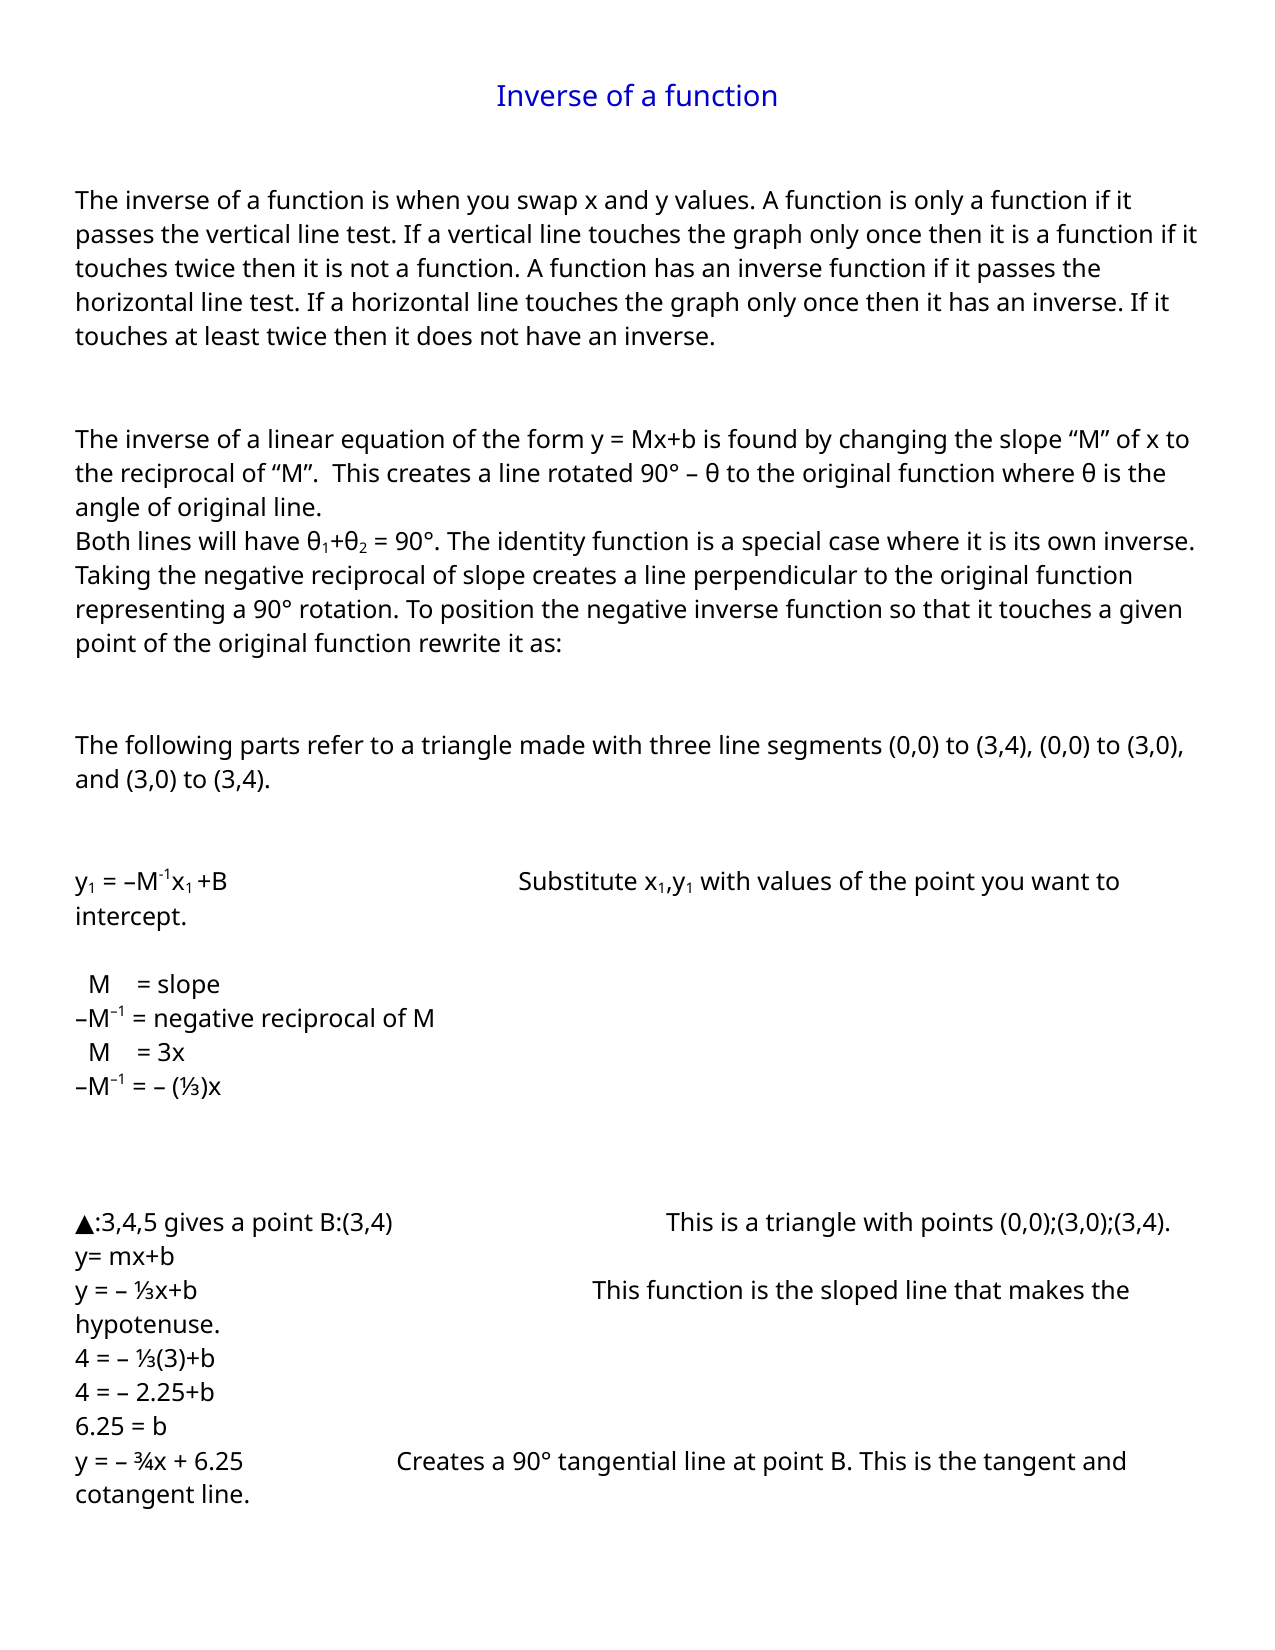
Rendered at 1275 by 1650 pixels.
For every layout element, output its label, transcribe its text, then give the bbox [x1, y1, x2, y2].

text Both lines will have θ1+θ2 = 90°. The identity function is a special case where it is its own inverse. Taking the negative reciprocal of slope creates a line perpendicular to the original function representing a 90° rotation. To position the negative inverse function so that it touches a given point of the original function rewrite it as: [75, 523, 1200, 660]
text 4 = – 2.25+b [75, 1375, 1200, 1409]
text ▲:3,4,5 gives a point B:(3,4) This is a triangle with points (0,0);(3,0);(3,4). [75, 1205, 1200, 1239]
text 6.25 = b [75, 1409, 1200, 1443]
text M = slope [75, 966, 1200, 1000]
text y = – ⅓x+b This function is the sloped line that makes the hypotenuse. [75, 1273, 1200, 1341]
text The inverse of a linear equation of the form y = Mx+b is found by changing the slope “M” of x to the reciprocal of “M”. This creates a line rotated 90° – θ to the original function where θ is the angle of original line. [75, 421, 1200, 523]
text y= mx+b [75, 1239, 1200, 1273]
text y1 = –M-1x1 +B Substitute x1,y1 with values of the point you want to intercept. [75, 864, 1200, 932]
text The following parts refer to a triangle made with three line segments (0,0) to (3,4), (0,0) to (3,0), and (3,0) to (3,4). [75, 728, 1200, 796]
text The inverse of a function is when you swap x and y values. A function is only a function if it passes the vertical line test. If a vertical line touches the graph only once then it is a function if it touches twice then it is not a function. A function has an inverse function if it passes the horizontal line test. If a horizontal line touches the graph only once then it has an inverse. If it touches at least twice then it does not have an inverse. [75, 183, 1200, 353]
text –M–1 = – (⅓)x [75, 1068, 1200, 1102]
text y = – ¾x + 6.25 Creates a 90° tangential line at point B. This is the tangent and cotangent line. [75, 1443, 1200, 1511]
text –M–1 = negative reciprocal of M [75, 1000, 1200, 1034]
text Inverse of a function [75, 75, 1200, 115]
text 4 = – ⅓(3)+b [75, 1341, 1200, 1375]
text M = 3x [75, 1034, 1200, 1068]
